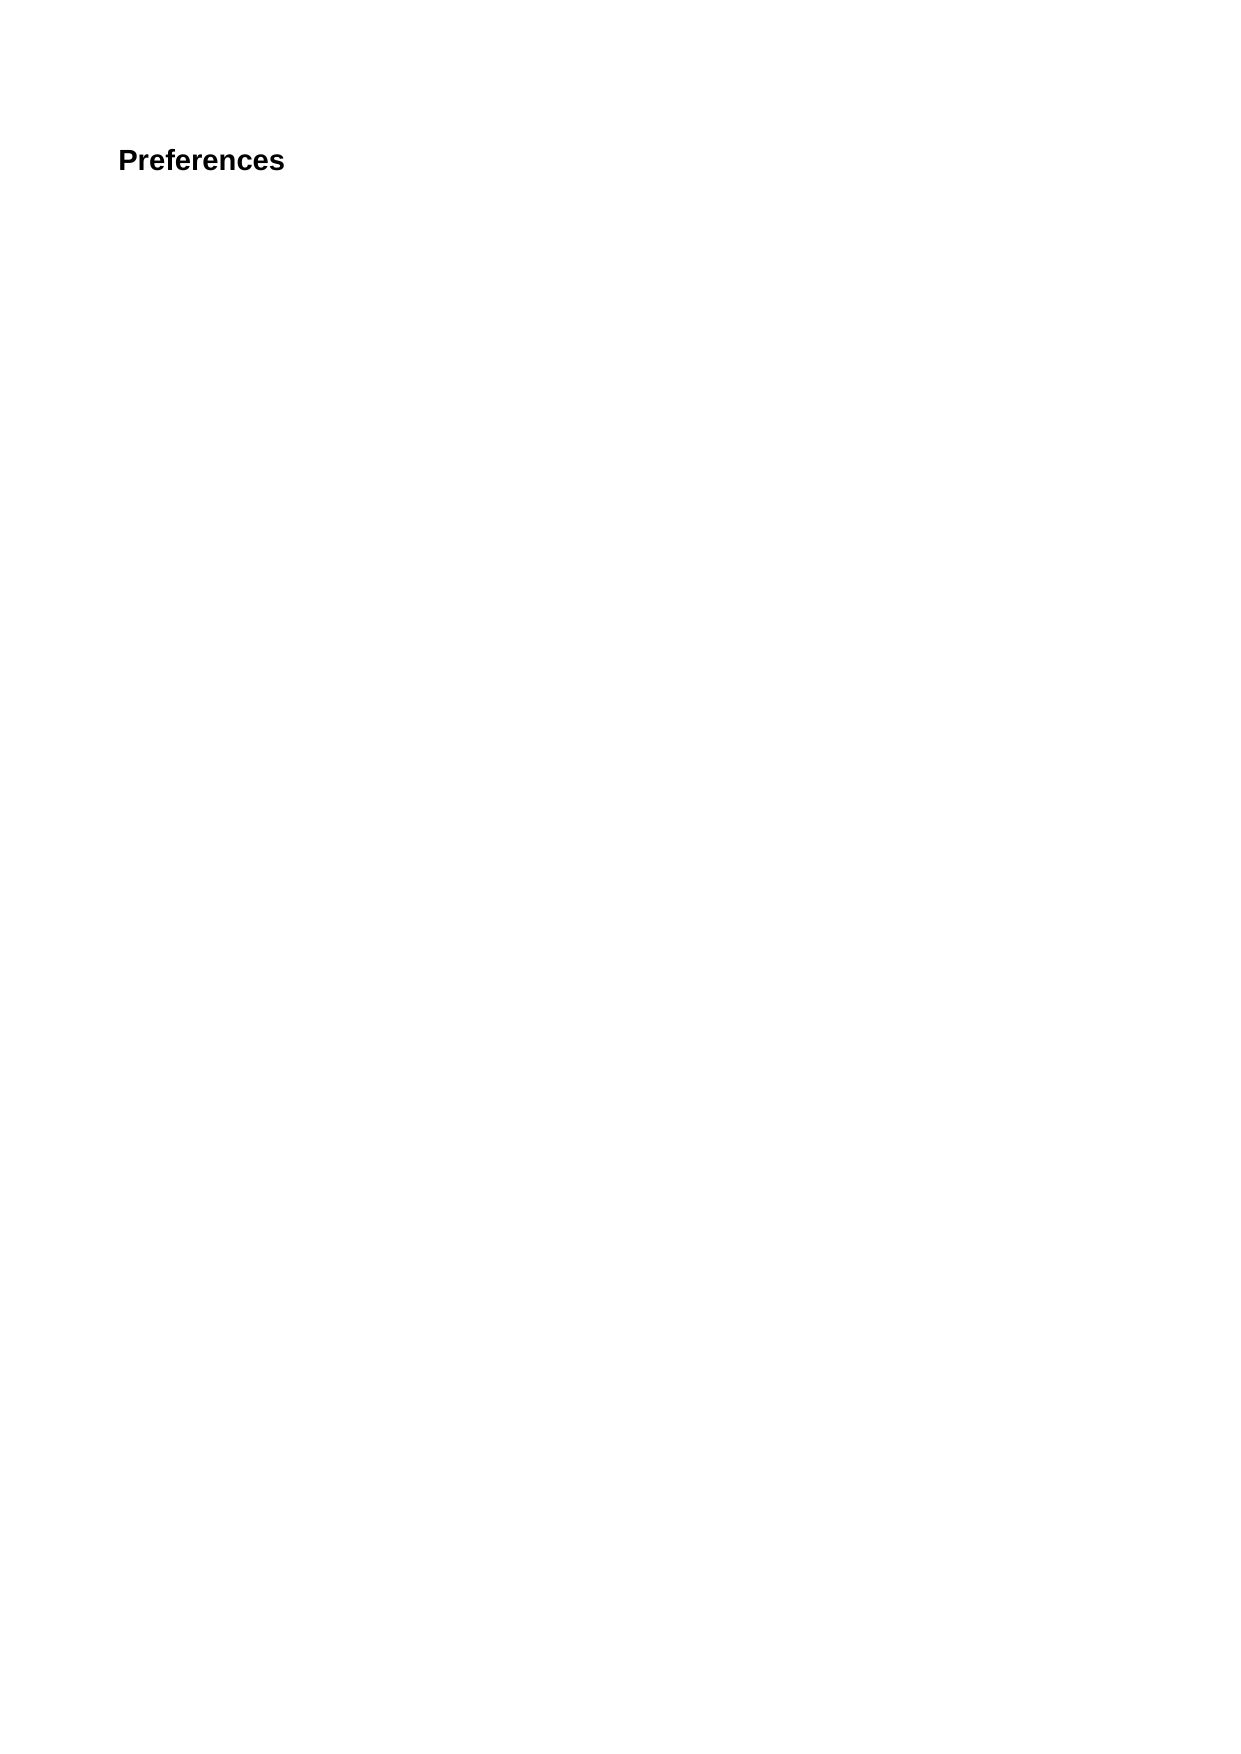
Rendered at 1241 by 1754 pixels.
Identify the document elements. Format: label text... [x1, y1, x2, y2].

subtitle Preferences [118, 143, 1122, 177]
